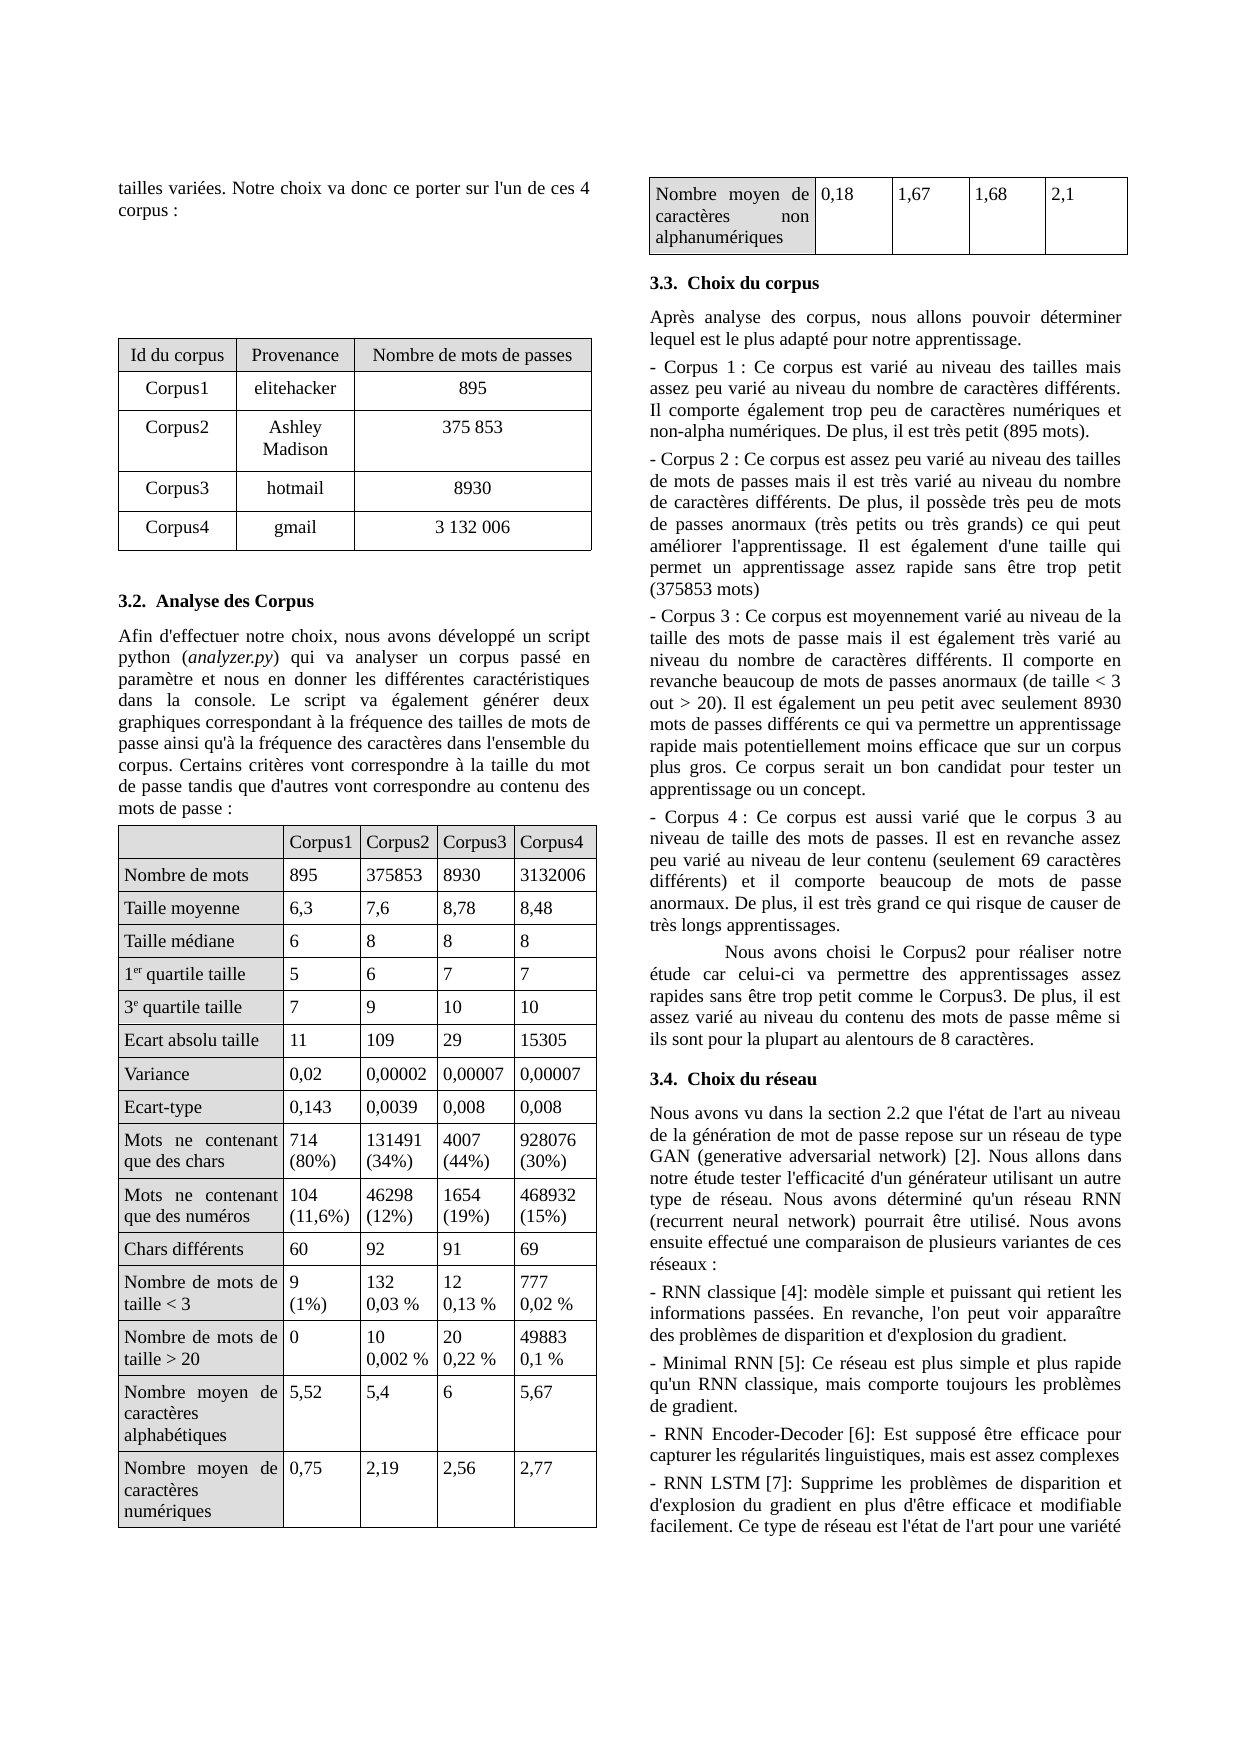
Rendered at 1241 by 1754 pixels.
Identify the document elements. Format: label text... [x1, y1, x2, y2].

table_cell 928076 (30%) [515, 1124, 596, 1178]
table_cell 2,56 [438, 1452, 514, 1527]
table_cell 9 [361, 991, 437, 1023]
table_cell 0,18 [816, 178, 892, 253]
table_cell Taille médiane [119, 925, 283, 957]
table_cell Ashley Madison [237, 411, 354, 471]
subtitle Choix du réseau [649, 1068, 1122, 1089]
table_header Corpus1 [284, 826, 360, 858]
table_cell 11 [284, 1025, 360, 1057]
table_cell 3132006 [515, 859, 596, 891]
table_cell 69 [515, 1233, 596, 1265]
table_cell Nombre moyen de caractères numériques [119, 1452, 283, 1527]
subtitle Analyse des Corpus [118, 590, 591, 612]
table_cell Variance [119, 1058, 283, 1090]
table_header Id du corpus [119, 339, 236, 371]
table_cell 3 132 006 [355, 512, 591, 550]
table_cell 1654 (19%) [438, 1179, 514, 1232]
text - Corpus 4 : Ce corpus est aussi varié que le corpus 3 au niveau de taille des mots de passes. Il est en revanche assez peu varié au niveau de leur contenu (seulement 69 caractères différents) et il comporte beaucoup de mots de passe anormaux. De plus, il est très grand ce qui risque de causer de très longs apprentissages. [649, 806, 1122, 935]
table_cell 0 [284, 1321, 360, 1375]
table_cell Nombre moyen de caractères non alphanumériques [650, 178, 815, 253]
text Nous avons choisi le Corpus2 pour réaliser notre étude car celui-ci va permettre des apprentissages assez rapides sans être trop petit comme le Corpus3. De plus, il est assez varié au niveau du contenu des mots de passe même si ils sont pour la plupart au alentours de 8 caractères. [649, 941, 1122, 1049]
text - Corpus 2 : Ce corpus est assez peu varié au niveau des tailles de mots de passes mais il est très varié au niveau du nombre de caractères différents. De plus, il possède très peu de mots de passes anormaux (très petits ou très grands) ce qui peut améliorer l'apprentissage. Il est également d'une taille qui permet un apprentissage assez rapide sans être trop petit (375853 mots) [649, 448, 1122, 599]
table_cell 8,48 [515, 892, 596, 924]
table_cell 60 [284, 1233, 360, 1265]
table_cell Nombre de mots de taille < 3 [119, 1266, 283, 1320]
table_cell 131491 (34%) [361, 1124, 437, 1178]
table_cell Corpus2 [119, 411, 236, 471]
table_cell Mots ne contenant que des chars [119, 1124, 283, 1178]
table_cell 3e quartile taille [119, 991, 283, 1023]
table_cell 2,19 [361, 1452, 437, 1527]
table_header Corpus3 [438, 826, 514, 858]
table_cell 375 853 [355, 411, 591, 471]
text Afin d'effectuer notre choix, nous avons développé un script python (analyzer.py) qui va analyser un corpus passé en paramètre et nous en donner les différentes caractéristiques dans la console. Le script va également générer deux graphiques correspondant à la fréquence des tailles de mots de passe ainsi qu'à la fréquence des caractères dans l'ensemble du corpus. Certains critères vont correspondre à la taille du mot de passe tandis que d'autres vont correspondre au contenu des mots de passe : [118, 624, 591, 818]
table_cell 1,68 [970, 178, 1045, 253]
table_cell 15305 [515, 1025, 596, 1057]
table_header Nombre de mots de passes [355, 339, 591, 371]
table_cell Chars différents [119, 1233, 283, 1265]
table_cell Ecart-type [119, 1091, 283, 1123]
table_cell 6,3 [284, 892, 360, 924]
table_cell 7 [284, 991, 360, 1023]
table_cell 0,02 [284, 1058, 360, 1090]
table_cell elitehacker [237, 372, 354, 410]
table_cell 46298 (12%) [361, 1179, 437, 1232]
table_cell 12 0,13 % [438, 1266, 514, 1320]
table_cell 2,77 [515, 1452, 596, 1527]
table_cell 6 [438, 1376, 514, 1451]
table_cell 895 [284, 859, 360, 891]
table_cell 714 (80%) [284, 1124, 360, 1178]
table_cell 92 [361, 1233, 437, 1265]
table_cell Corpus4 [119, 512, 236, 550]
text - Minimal RNN [5]: Ce réseau est plus simple et plus rapide qu'un RNN classique, mais comporte toujours les problèmes de gradient. [649, 1352, 1122, 1416]
table_cell 8,78 [438, 892, 514, 924]
table_cell Taille moyenne [119, 892, 283, 924]
table_cell 0,008 [515, 1091, 596, 1123]
table_cell 5 [284, 958, 360, 990]
table_cell 777 0,02 % [515, 1266, 596, 1320]
text - RNN Encoder-Decoder [6]: Est supposé être efficace pour capturer les régularités linguistiques, mais est assez complexes [649, 1423, 1122, 1466]
table_cell 0,0039 [361, 1091, 437, 1123]
table_cell 10 0,002 % [361, 1321, 437, 1375]
table_cell hotmail [237, 472, 354, 511]
table_header [119, 826, 283, 858]
table_cell 6 [361, 958, 437, 990]
table_cell Nombre moyen de caractères alphabétiques [119, 1376, 283, 1451]
text tailles variées. Notre choix va donc ce porter sur l'un de ces 4 corpus : [118, 177, 591, 220]
table_cell 895 [355, 372, 591, 410]
table_cell 0,00007 [438, 1058, 514, 1090]
table_header Corpus2 [361, 826, 437, 858]
table_cell 8930 [438, 859, 514, 891]
text Nous avons vu dans la section 2.2 que l'état de l'art au niveau de la génération de mot de passe repose sur un réseau de type GAN (generative adversarial network) [2]. Nous allons dans notre étude tester l'efficacité d'un générateur utilisant un autre type de réseau. Nous avons déterminé qu'un réseau RNN (recurrent neural network) pourrait être utilisé. Nous avons ensuite effectué une comparaison de plusieurs variantes de ces réseaux : [649, 1102, 1122, 1274]
text - RNN LSTM [7]: Supprime les problèmes de disparition et d'explosion du gradient en plus d'être efficace et modifiable facilement. Ce type de réseau est l'état de l'art pour une variété [649, 1472, 1122, 1537]
table_cell 5,52 [284, 1376, 360, 1451]
table_cell 10 [438, 991, 514, 1023]
table_cell 6 [284, 925, 360, 957]
table_cell 8930 [355, 472, 591, 511]
table_cell 5,67 [515, 1376, 596, 1451]
table_cell 1er quartile taille [119, 958, 283, 990]
text - Corpus 3 : Ce corpus est moyennement varié au niveau de la taille des mots de passe mais il est également très varié au niveau du nombre de caractères différents. Il comporte en revanche beaucoup de mots de passes anormaux (de taille < 3 out > 20). Il est également un peu petit avec seulement 8930 mots de passes différents ce qui va permettre un apprentissage rapide mais potentiellement moins efficace que sur un corpus plus gros. Ce corpus serait un bon candidat pour tester un apprentissage ou un concept. [649, 605, 1122, 799]
table_cell 0,008 [438, 1091, 514, 1123]
table_cell 7 [515, 958, 596, 990]
table_header Provenance [237, 339, 354, 371]
table_cell 0,00002 [361, 1058, 437, 1090]
table_cell 1,67 [893, 178, 969, 253]
table_cell 91 [438, 1233, 514, 1265]
table_cell 49883 0,1 % [515, 1321, 596, 1375]
table_header Corpus4 [515, 826, 596, 858]
table_cell 8 [361, 925, 437, 957]
table_cell Ecart absolu taille [119, 1025, 283, 1057]
table_cell 9 (1%) [284, 1266, 360, 1320]
table_cell Nombre de mots [119, 859, 283, 891]
table_cell 468932 (15%) [515, 1179, 596, 1232]
table_cell 109 [361, 1025, 437, 1057]
text - RNN classique [4]: modèle simple et puissant qui retient les informations passées. En revanche, l'on peut voir apparaître des problèmes de disparition et d'explosion du gradient. [649, 1281, 1122, 1345]
text Après analyse des corpus, nous allons pouvoir déterminer lequel est le plus adapté pour notre apprentissage. [649, 306, 1122, 349]
table_cell 0,75 [284, 1452, 360, 1527]
table_cell 0,00007 [515, 1058, 596, 1090]
table_cell 8 [438, 925, 514, 957]
table_cell 375853 [361, 859, 437, 891]
table_cell 7,6 [361, 892, 437, 924]
table_cell Nombre de mots de taille > 20 [119, 1321, 283, 1375]
table_cell 8 [515, 925, 596, 957]
text - Corpus 1 : Ce corpus est varié au niveau des tailles mais assez peu varié au niveau du nombre de caractères différents. Il comporte également trop peu de caractères numériques et non-alpha numériques. De plus, il est très petit (895 mots). [649, 356, 1122, 442]
table_cell 29 [438, 1025, 514, 1057]
table_cell Corpus3 [119, 472, 236, 511]
table_cell 7 [438, 958, 514, 990]
table_cell 0,143 [284, 1091, 360, 1123]
table_cell 104 (11,6%) [284, 1179, 360, 1232]
table_cell 132 0,03 % [361, 1266, 437, 1320]
table_cell 4007 (44%) [438, 1124, 514, 1178]
table_cell 20 0,22 % [438, 1321, 514, 1375]
table_cell Mots ne contenant que des numéros [119, 1179, 283, 1232]
table_cell 5,4 [361, 1376, 437, 1451]
table_cell Corpus1 [119, 372, 236, 410]
table_cell gmail [237, 512, 354, 550]
subtitle Choix du corpus [649, 272, 1122, 294]
table_cell 10 [515, 991, 596, 1023]
table_cell 2,1 [1046, 178, 1127, 253]
